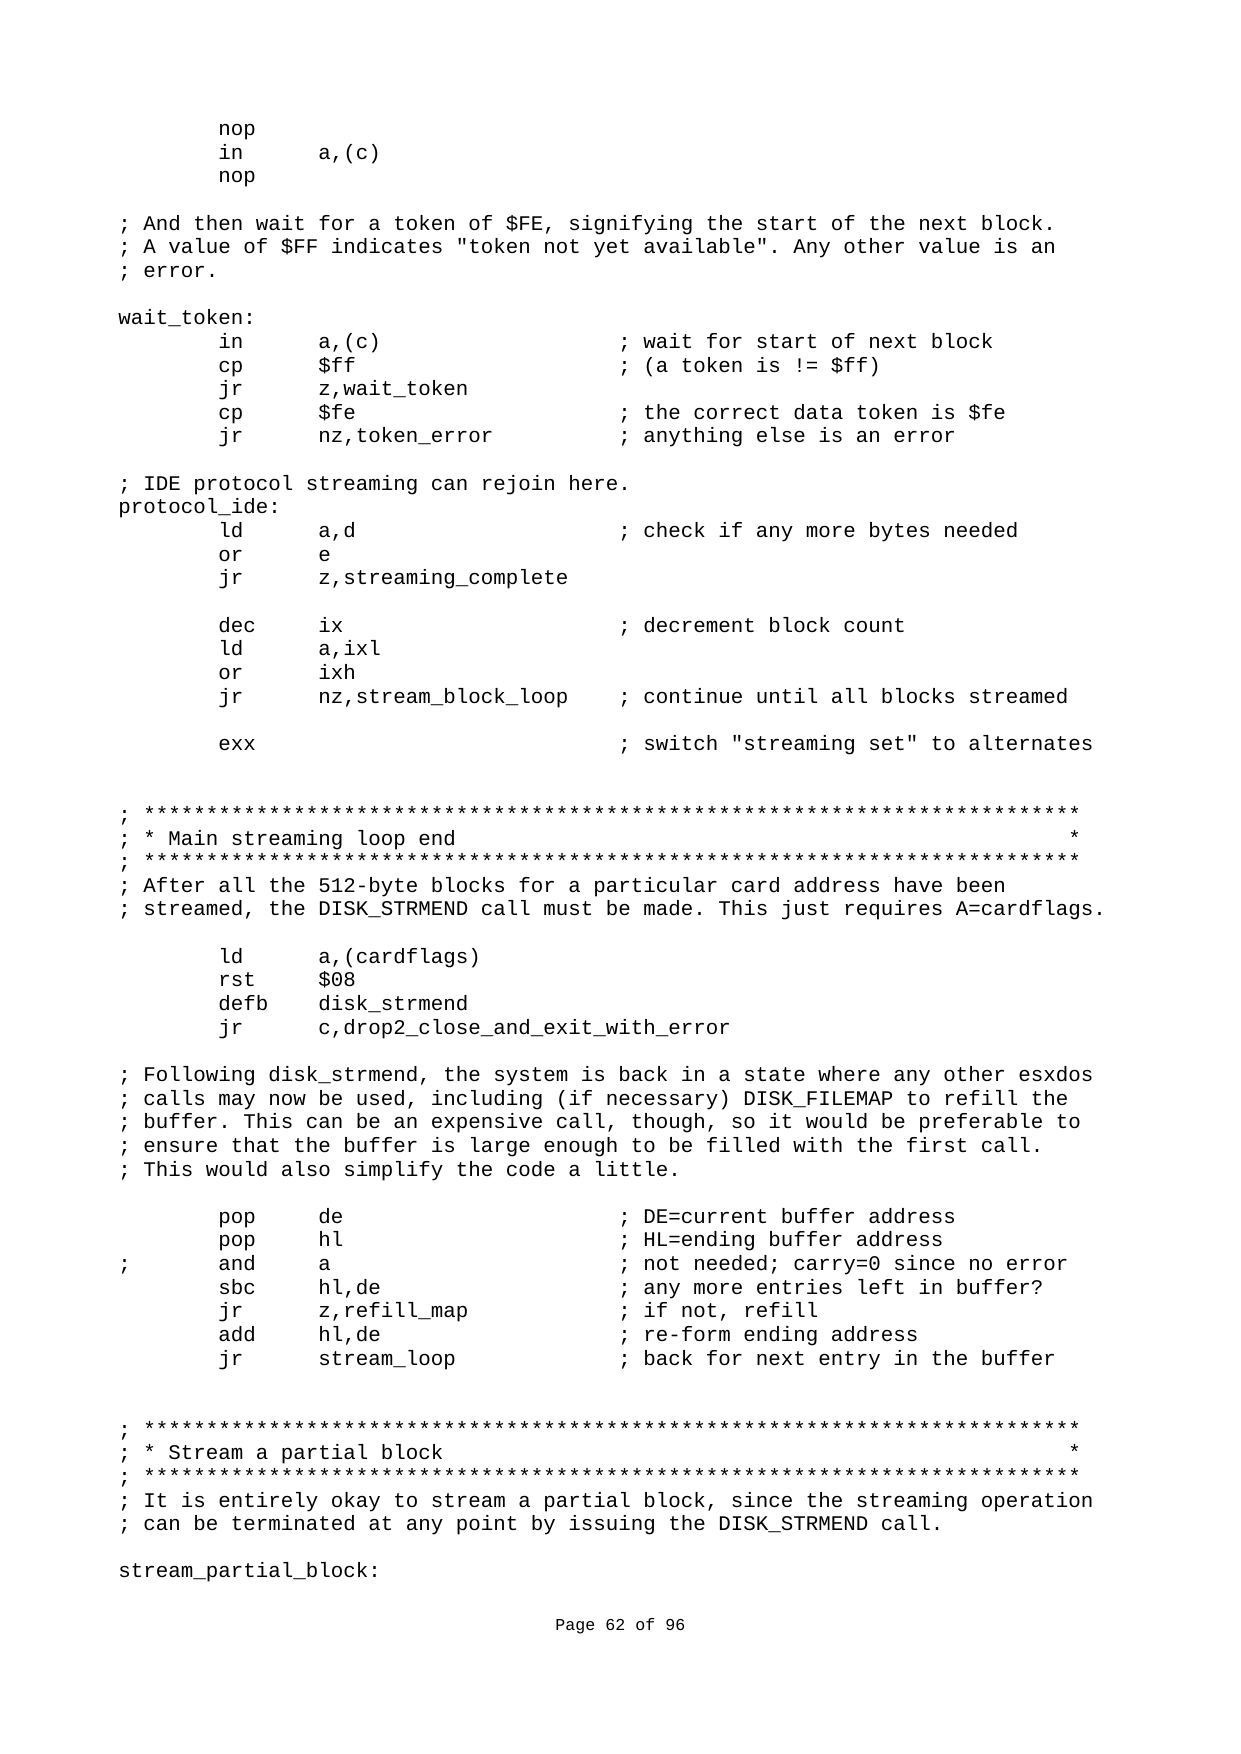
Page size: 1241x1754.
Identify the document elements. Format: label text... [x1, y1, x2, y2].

text ; And then wait for a token of $FE, signifying the start of the next block. [118, 213, 1122, 236]
text in a,(c) [118, 142, 1122, 165]
text jr z,refill_map ; if not, refill [118, 1300, 1122, 1324]
text defb disk_strmend [118, 993, 1122, 1017]
text stream_partial_block: [118, 1561, 1122, 1584]
text ; * Stream a partial block * [118, 1442, 1122, 1466]
text ; This would also simplify the code a little. [118, 1158, 1122, 1182]
text ; *************************************************************************** [118, 804, 1122, 827]
text ; *************************************************************************** [118, 1466, 1122, 1489]
text ld a,ixl [118, 638, 1122, 662]
text cp $ff ; (a token is != $ff) [118, 354, 1122, 378]
text wait_token: [118, 307, 1122, 331]
text ; and a ; not needed; carry=0 since no error [118, 1253, 1122, 1277]
text nop [118, 118, 1122, 142]
text pop hl ; HL=ending buffer address [118, 1229, 1122, 1253]
text pop de ; DE=current buffer address [118, 1206, 1122, 1229]
text ; can be terminated at any point by issuing the DISK_STRMEND call. [118, 1513, 1122, 1537]
text ; streamed, the DISK_STRMEND call must be made. This just requires A=cardflags. [118, 898, 1122, 922]
text or ixh [118, 662, 1122, 686]
text ; calls may now be used, including (if necessary) DISK_FILEMAP to refill the [118, 1088, 1122, 1111]
text ; *************************************************************************** [118, 851, 1122, 875]
text ; * Main streaming loop end * [118, 827, 1122, 851]
text exx ; switch "streaming set" to alternates [118, 733, 1122, 757]
text ; Following disk_strmend, the system is back in a state where any other esxdos [118, 1064, 1122, 1088]
text or e [118, 544, 1122, 567]
text jr stream_loop ; back for next entry in the buffer [118, 1348, 1122, 1371]
text dec ix ; decrement block count [118, 615, 1122, 638]
text ; buffer. This can be an expensive call, though, so it would be preferable to [118, 1111, 1122, 1135]
text ld a,d ; check if any more bytes needed [118, 520, 1122, 544]
text add hl,de ; re-form ending address [118, 1324, 1122, 1348]
text ; ensure that the buffer is large enough to be filled with the first call. [118, 1135, 1122, 1158]
text ; After all the 512-byte blocks for a particular card address have been [118, 875, 1122, 898]
text rst $08 [118, 969, 1122, 993]
text nop [118, 165, 1122, 189]
text in a,(c) ; wait for start of next block [118, 331, 1122, 354]
text jr z,wait_token [118, 378, 1122, 402]
text jr nz,stream_block_loop ; continue until all blocks streamed [118, 686, 1122, 709]
text ; It is entirely okay to stream a partial block, since the streaming operation [118, 1489, 1122, 1513]
text ; IDE protocol streaming can rejoin here. [118, 473, 1122, 496]
text jr nz,token_error ; anything else is an error [118, 426, 1122, 449]
text sbc hl,de ; any more entries left in buffer? [118, 1277, 1122, 1300]
text jr z,streaming_complete [118, 567, 1122, 591]
text protocol_ide: [118, 496, 1122, 520]
text ld a,(cardflags) [118, 946, 1122, 969]
text cp $fe ; the correct data token is $fe [118, 402, 1122, 426]
text jr c,drop2_close_and_exit_with_error [118, 1017, 1122, 1040]
text ; *************************************************************************** [118, 1419, 1122, 1442]
text ; A value of $FF indicates "token not yet available". Any other value is an [118, 236, 1122, 260]
text ; error. [118, 260, 1122, 284]
